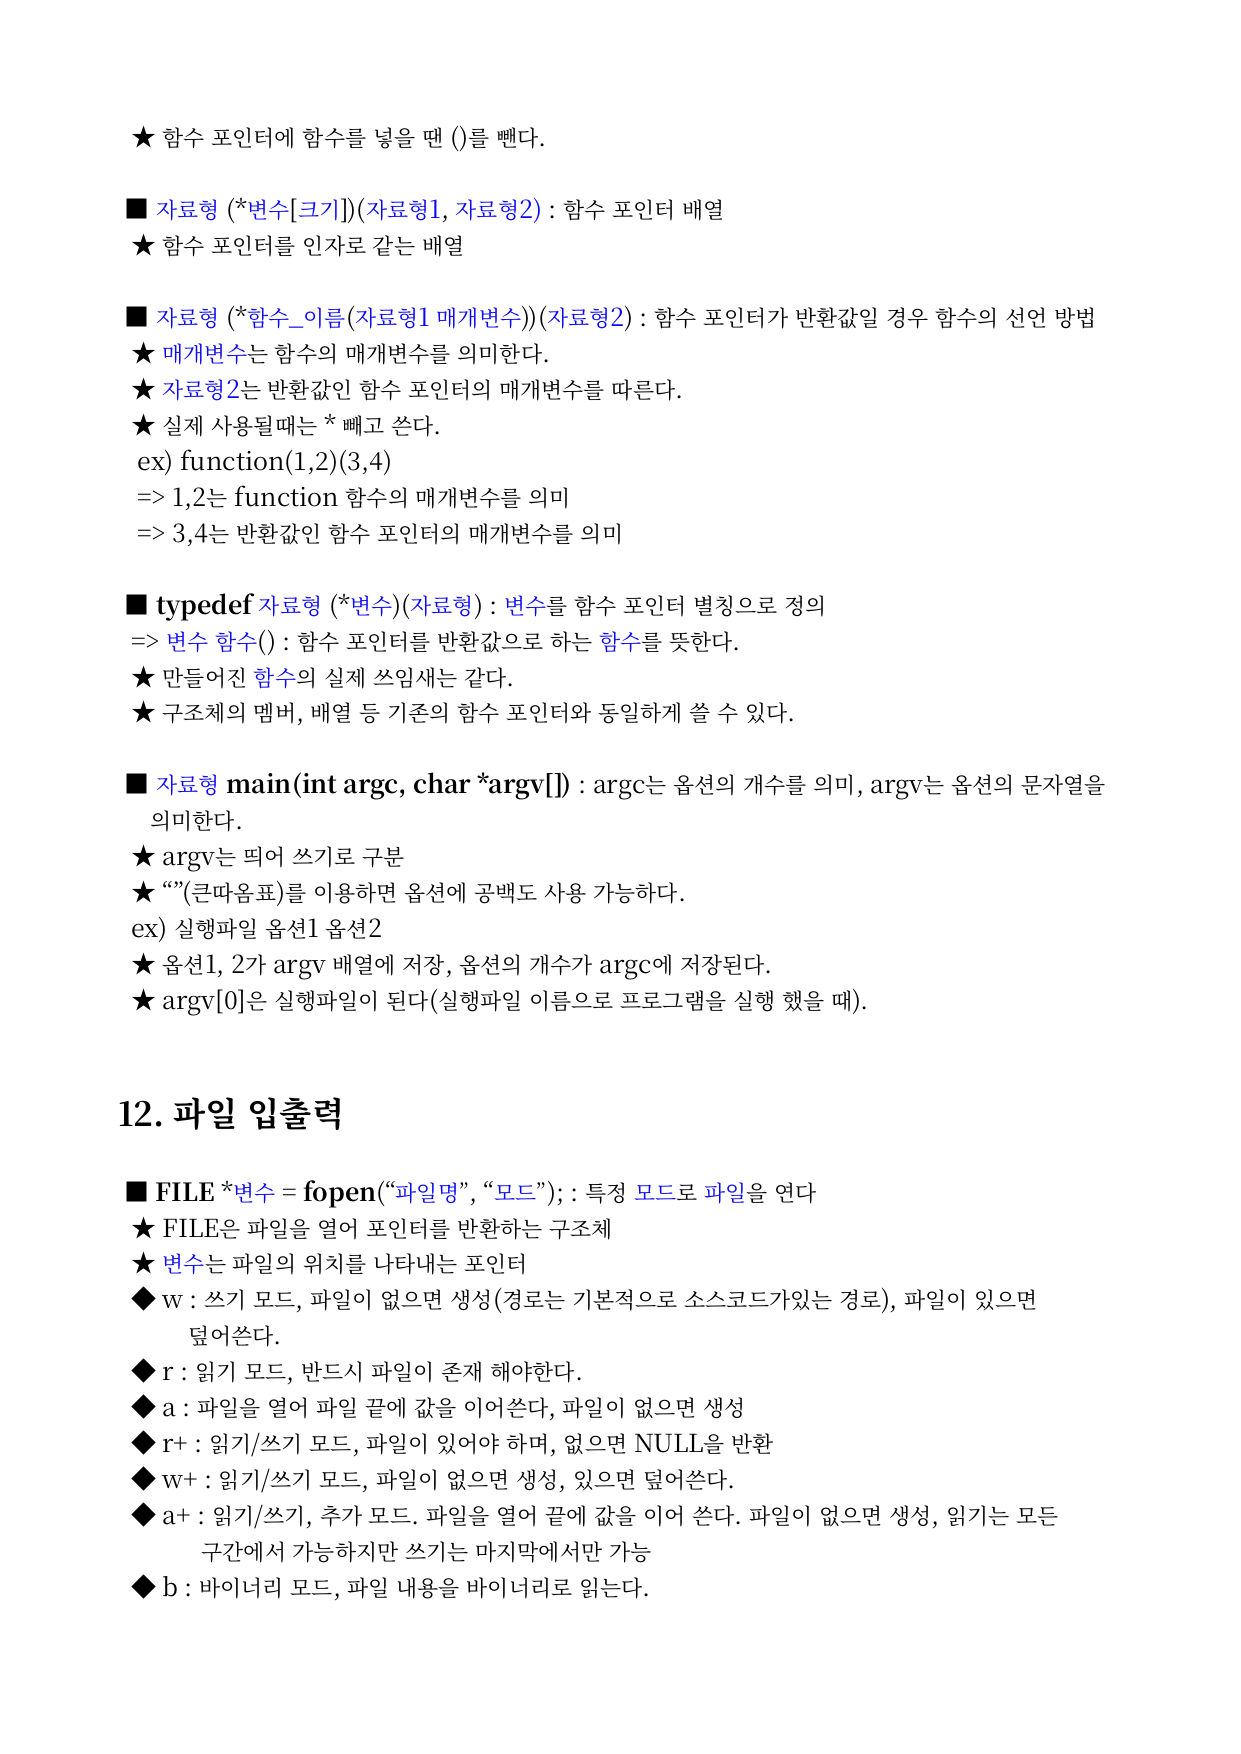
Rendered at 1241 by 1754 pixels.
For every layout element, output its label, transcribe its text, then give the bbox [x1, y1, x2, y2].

text 덮어쓴다. [118, 1316, 1122, 1352]
text ◆ a+ : 읽기/쓰기, 추가 모드. 파일을 열어 끝에 값을 이어 쓴다. 파일이 없으면 생성, 읽기는 모든 [118, 1496, 1122, 1532]
text ★ 함수 포인터에 함수를 넣을 땐 ()를 뺀다. [118, 118, 1122, 154]
text ■ 자료형 main(int argc, char *argv[]) : argc는 옵션의 개수를 의미, argv는 옵션의 문자열을 [118, 765, 1122, 801]
text ■ 자료형 (*함수_이름(자료형1 매개변수))(자료형2) : 함수 포인터가 반환값일 경우 함수의 선언 방법 [118, 298, 1122, 334]
text ◆ b : 바이너리 모드, 파일 내용을 바이너리로 읽는다. [118, 1568, 1122, 1603]
text ■ FILE *변수 = fopen(“파일명”, “모드”); : 특정 모드로 파일을 연다 [118, 1172, 1122, 1208]
text ★ argv[0]은 실행파일이 된다(실행파일 이름으로 프로그램을 실행 했을 때). [118, 981, 1122, 1017]
text ◆ r+ : 읽기/쓰기 모드, 파일이 있어야 하며, 없으면 NULL을 반환 [118, 1424, 1122, 1460]
text ★ 만들어진 함수의 실제 쓰임새는 같다. [118, 657, 1122, 693]
text ◆ w : 쓰기 모드, 파일이 없으면 생성(경로는 기본적으로 소스코드가있는 경로), 파일이 있으면 [118, 1280, 1122, 1316]
text => 변수 함수() : 함수 포인터를 반환값으로 하는 함수를 뜻한다. [118, 621, 1122, 657]
text ★ 매개변수는 함수의 매개변수를 의미한다. [118, 334, 1122, 370]
text 12. 파일 입출력 [118, 1088, 1122, 1136]
text ★ 함수 포인터를 인자로 같는 배열 [118, 226, 1122, 262]
text => 3,4는 반환값인 함수 포인터의 매개변수를 의미 [118, 513, 1122, 549]
text => 1,2는 function 함수의 매개변수를 의미 [118, 477, 1122, 513]
text 의미한다. [118, 801, 1122, 837]
text ◆ w+ : 읽기/쓰기 모드, 파일이 없으면 생성, 있으면 덮어쓴다. [118, 1460, 1122, 1496]
text 구간에서 가능하지만 쓰기는 마지막에서만 가능 [118, 1532, 1122, 1568]
text ex) function(1,2)(3,4) [118, 442, 1122, 477]
text ★ 변수는 파일의 위치를 나타내는 포인터 [118, 1244, 1122, 1280]
text ◆ r : 읽기 모드, 반드시 파일이 존재 해야한다. [118, 1352, 1122, 1388]
text ■ typedef 자료형 (*변수)(자료형) : 변수를 함수 포인터 별칭으로 정의 [118, 585, 1122, 621]
text ★ “”(큰따옴표)를 이용하면 옵션에 공백도 사용 가능하다. [118, 873, 1122, 909]
text ★ 실제 사용될때는 * 빼고 쓴다. [118, 406, 1122, 442]
text ★ 옵션1, 2가 argv 배열에 저장, 옵션의 개수가 argc에 저장된다. [118, 945, 1122, 981]
text ★ 자료형2는 반환값인 함수 포인터의 매개변수를 따른다. [118, 370, 1122, 406]
text ◆ a : 파일을 열어 파일 끝에 값을 이어쓴다, 파일이 없으면 생성 [118, 1388, 1122, 1424]
text ★ 구조체의 멤버, 배열 등 기존의 함수 포인터와 동일하게 쓸 수 있다. [118, 693, 1122, 729]
text ■ 자료형 (*변수[크기])(자료형1, 자료형2) : 함수 포인터 배열 [118, 190, 1122, 226]
text ex) 실행파일 옵션1 옵션2 [118, 909, 1122, 945]
text ★ FILE은 파일을 열어 포인터를 반환하는 구조체 [118, 1208, 1122, 1244]
text ★ argv는 띄어 쓰기로 구분 [118, 837, 1122, 873]
